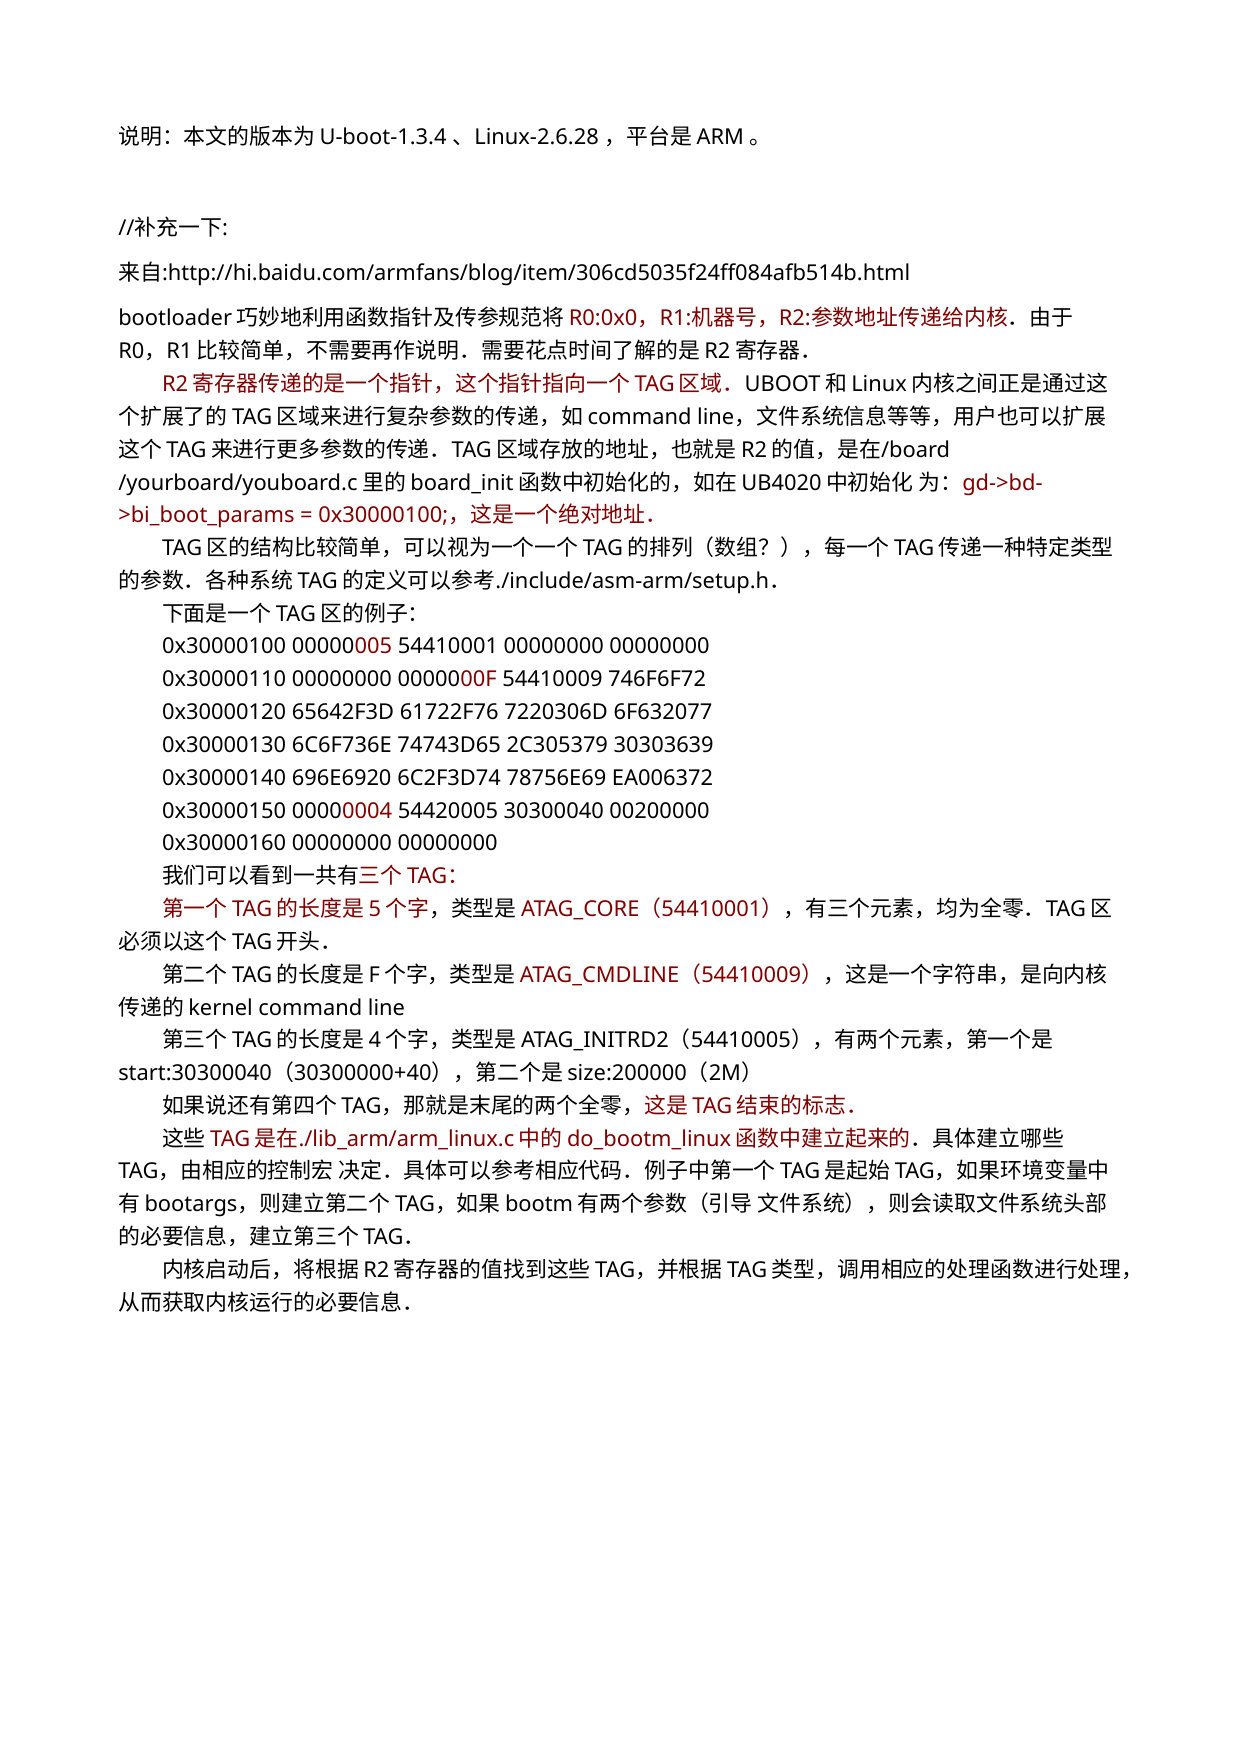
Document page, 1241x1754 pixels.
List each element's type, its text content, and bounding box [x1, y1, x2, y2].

text bootloader巧妙地利用函数指针及传参规范将R0:0x0，R1:机器号，R2:参数地址传递给内核．由于R0，R1比较简单，不需要再作说明．需要花点时间了解的是R2寄存器． R2寄存器传递的是一个指针，这个指针指向一个TAG区域．UBOOT和Linux内核之间正是通过这个扩展了的TAG区域来进行复杂参数的传递，如 command line，文件系统信息等等，用户也可以扩展这个TAG来进行更多参数的传递．TAG区域存放的地址，也就是R2的值，是在/board /yourboard/youboard.c里的board_init函数中初始化的，如在UB4020中初始化 为：gd->bd->bi_boot_params = 0x30000100;，这是一个绝对地址． TAG区的结构比较简单，可以视为一个一个TAG的排列（数组？），每一个TAG传递一种特定类型的参数．各种系统TAG的定义可以参考./include/asm-arm/setup.h． 下面是一个TAG区的例子： 0x30000100 00000005 54410001 00000000 00000000 0x30000110 00000000 0000000F 54410009 746F6F72 0x30000120 65642F3D 61722F76 7220306D 6F632077 0x30000130 6C6F736E 74743D65 2C305379 30303639 0x30000140 696E6920 6C2F3D74 78756E69 EA006372 0x30000150 00000004 54420005 30300040 00200000 0x30000160 00000000 00000000 我们可以看到一共有三个TAG： 第一个TAG的长度是5个字，类型是ATAG_CORE（54410001），有三个元素，均为全零．TAG区必须以这个TAG开头． 第二个TAG的长度是F个字，类型是ATAG_CMDLINE（54410009），这是一个字符串，是向内核传递的kernel command line 第三个TAG的长度是4个字，类型是ATAG_INITRD2（54410005），有两个元素，第一个是start:30300040（30300000+40），第二个是size:200000（2M） 如果说还有第四个TAG，那就是末尾的两个全零，这是TAG结束的标志． 这些TAG是在./lib_arm/arm_linux.c中的do_bootm_linux函数中建立起来的．具体建立哪些TAG，由相应的控制宏 决定．具体可以参考相应代码．例子中第一个TAG是起始TAG，如果环境变量中有bootargs，则建立第二个TAG，如果bootm有两个参数（引导 文件系统），则会读取文件系统头部的必要信息，建立第三个TAG． 内核启动后，将根据R2寄存器的值找到这些TAG，并根据TAG类型，调用相应的处理函数进行处理，从而获取内核运行的必要信息． [118, 299, 1122, 1317]
text 来自:http://hi.baidu.com/armfans/blog/item/306cd5035f24ff084afb514b.html [118, 254, 1122, 287]
text //补充一下: [118, 209, 1122, 242]
text 说明：本文的版本为U-boot-1.3.4 、Linux-2.6.28 ，平台是ARM 。 [118, 118, 1122, 151]
